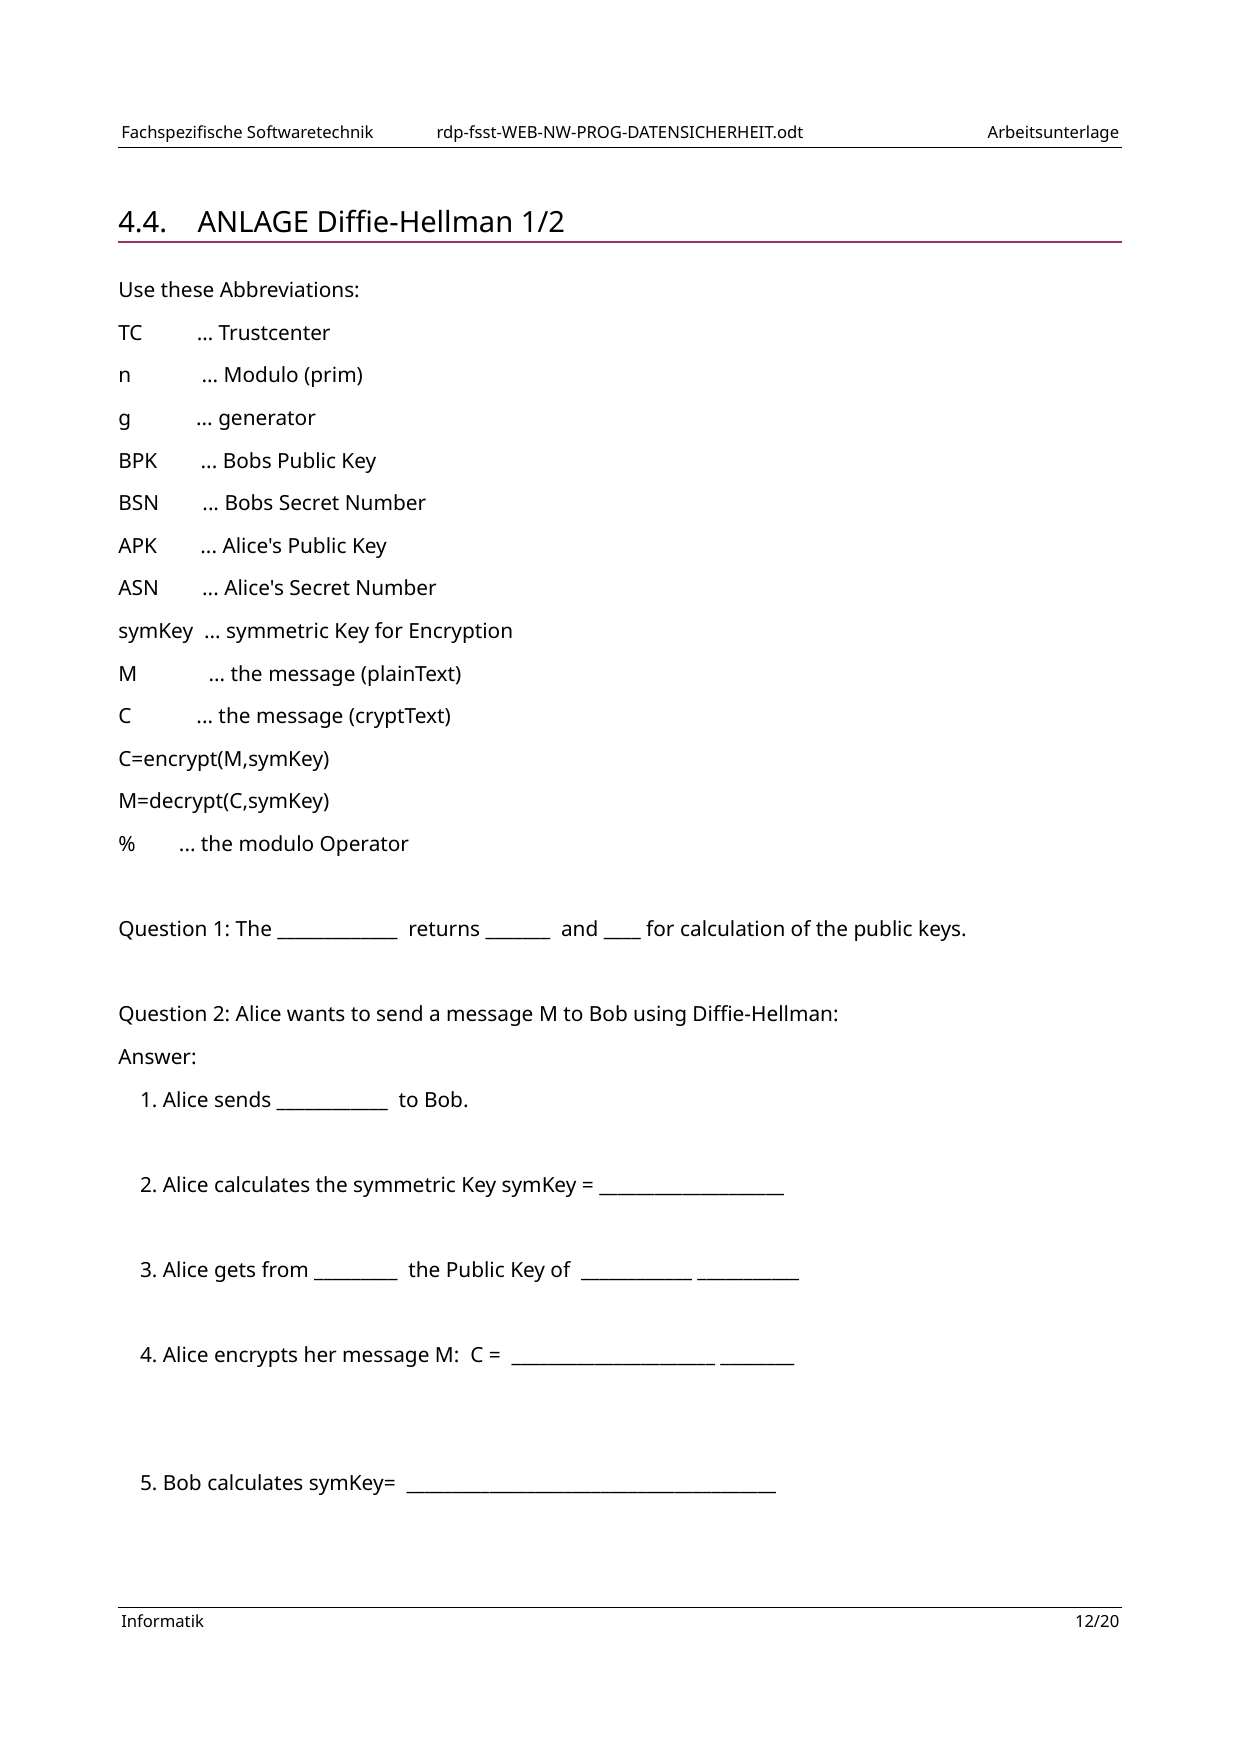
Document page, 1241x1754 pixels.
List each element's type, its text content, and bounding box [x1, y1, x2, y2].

text 2. Alice calculates the symmetric Key symKey = ____________________ [118, 1170, 1122, 1198]
text symKey ... symmetric Key for Encryption [118, 616, 1122, 644]
text C=encrypt(M,symKey) [118, 744, 1122, 772]
text Answer: [118, 1042, 1122, 1071]
text % ... the modulo Operator [118, 829, 1122, 858]
text BPK ... Bobs Public Key [118, 446, 1122, 474]
text n ... Modulo (prim) [118, 361, 1122, 389]
text Question 1: The _____________ returns _______ and ____ for calculation of the public keys. [118, 914, 1122, 943]
text APK ... Alice's Public Key [118, 531, 1122, 559]
subtitle ANLAGE Diffie-Hellman 1/2 [118, 201, 1122, 241]
text M ... the message (plainText) [118, 659, 1122, 687]
text 5. Bob calculates symKey= ________________________________________ [118, 1468, 1122, 1497]
text TC … Trustcenter [118, 318, 1122, 346]
text 4. Alice encrypts her message M: C = ______________________ ________ [118, 1340, 1122, 1369]
text C ... the message (cryptText) [118, 701, 1122, 730]
text ASN ... Alice's Secret Number [118, 573, 1122, 602]
text 3. Alice gets from _________ the Public Key of ____________ ___________ [118, 1255, 1122, 1284]
text M=decrypt(C,symKey) [118, 787, 1122, 815]
text Use these Abbreviations: [118, 275, 1122, 304]
text BSN ... Bobs Secret Number [118, 488, 1122, 517]
text g ... generator [118, 403, 1122, 432]
text Question 2: Alice wants to send a message M to Bob using Diffie-Hellman: [118, 999, 1122, 1028]
text 1. Alice sends ____________ to Bob. [118, 1085, 1122, 1113]
